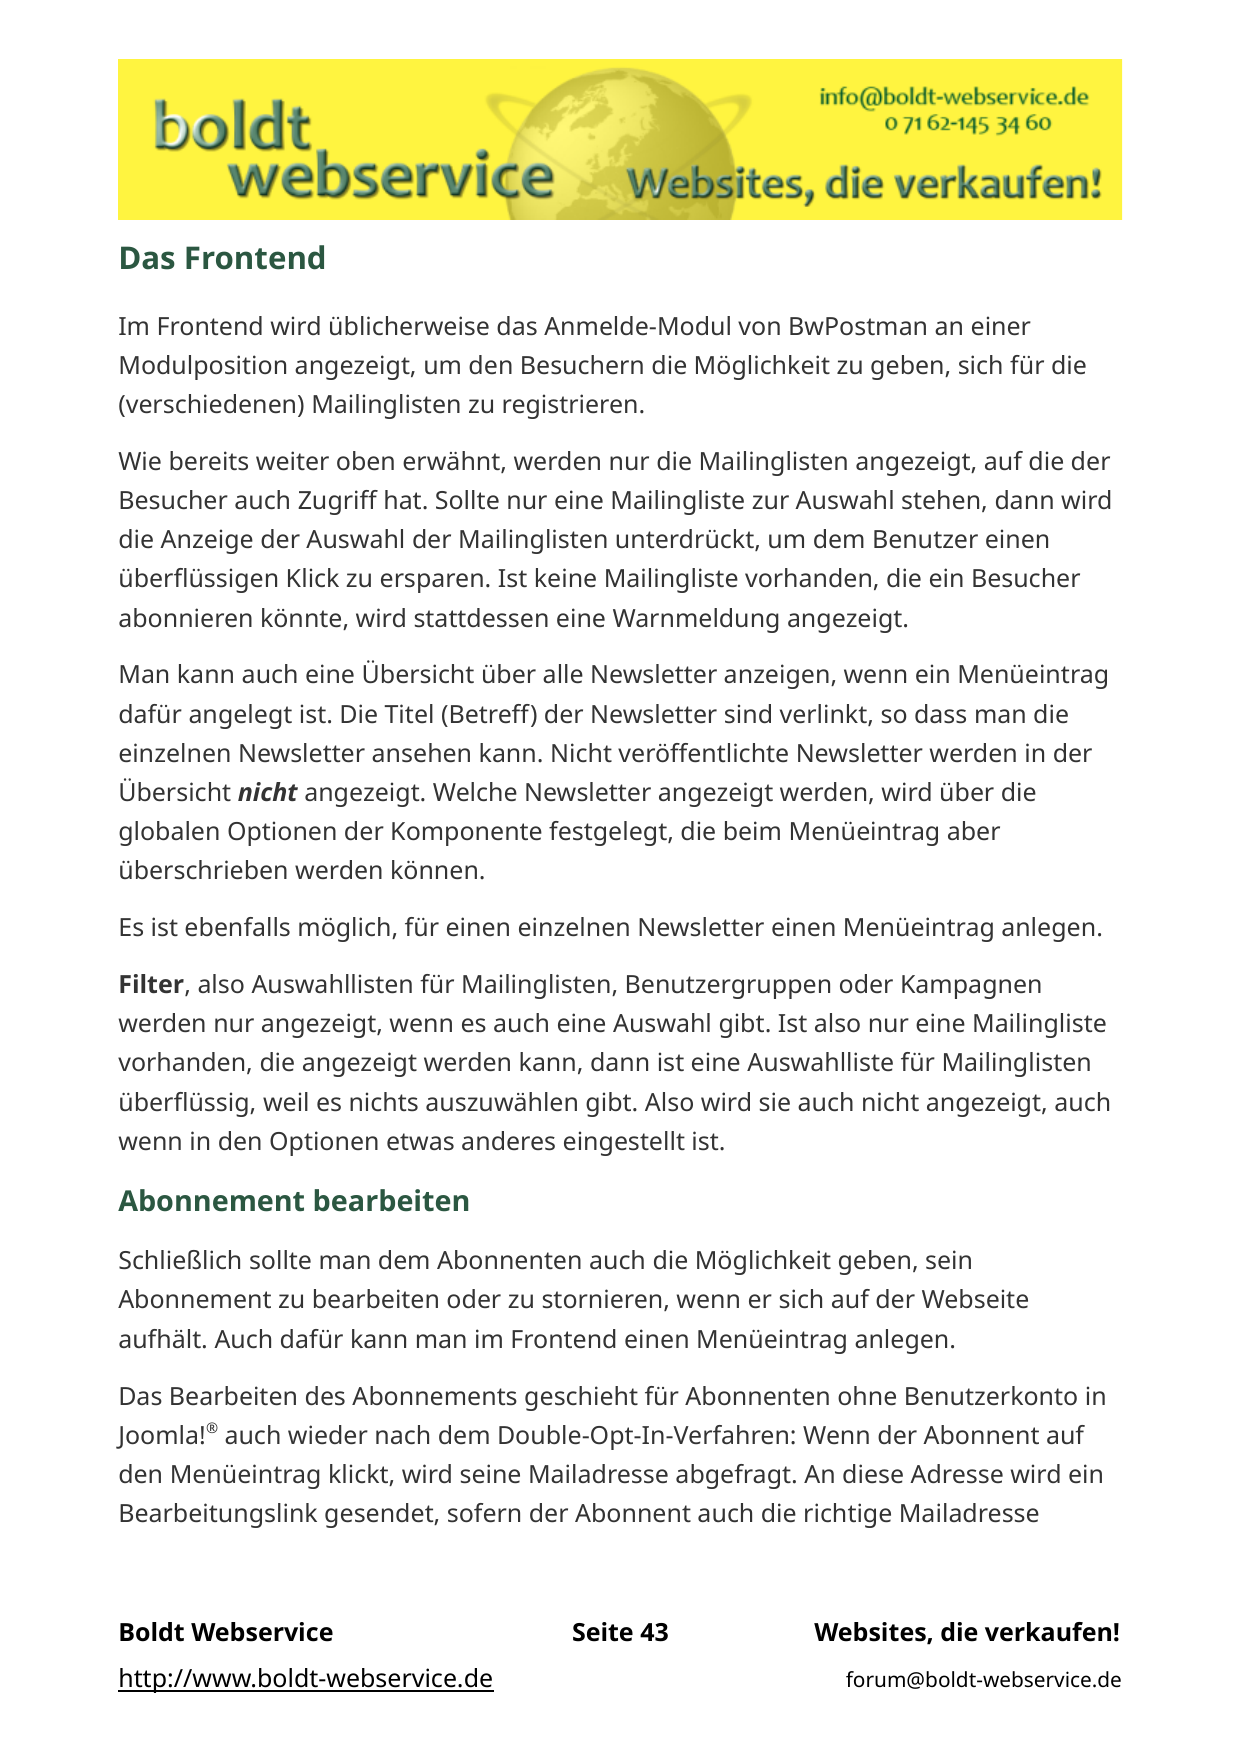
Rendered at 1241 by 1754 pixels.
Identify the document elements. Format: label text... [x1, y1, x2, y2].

text Das Bearbeiten des Abonnements geschieht für Abonnenten ohne Benutzerkonto in Joomla!® auch wieder nach dem Double-Opt-In-Verfahren: Wenn der Abonnent auf den Menüeintrag klickt, wird seine Mailadresse abgefragt. An diese Adresse wird ein Bearbeitungslink gesendet, sofern der Abonnent auch die richtige Mailadresse [118, 1378, 1122, 1530]
picture [118, 59, 1123, 220]
subtitle Das Frontend [118, 236, 1122, 279]
subtitle Abonnement bearbeiten [118, 1180, 1122, 1219]
text Es ist ebenfalls möglich, für einen einzelnen Newsletter einen Menüeintrag anlegen. [118, 910, 1122, 944]
text Man kann auch eine Übersicht über alle Newsletter anzeigen, wenn ein Menüeintrag dafür angelegt ist. Die Titel (Betreff) der Newsletter sind verlinkt, so dass man die einzelnen Newsletter ansehen kann. Nicht veröffentlichte Newsletter werden in der Übersicht nicht angezeigt. Welche Newsletter angezeigt werden, wird über die globalen Optionen der Komponente festgelegt, die beim Menüeintrag aber überschrieben werden können. [118, 657, 1122, 887]
text Wie bereits weiter oben erwähnt, werden nur die Mailinglisten angezeigt, auf die der Besucher auch Zugriff hat. Sollte nur eine Mailingliste zur Auswahl stehen, dann wird die Anzeige der Auswahl der Mailinglisten unterdrückt, um dem Benutzer einen überflüssigen Klick zu ersparen. Ist keine Mailingliste vorhanden, die ein Besucher abonnieren könnte, wird stattdessen eine Warnmeldung angezeigt. [118, 443, 1122, 634]
text Schließlich sollte man dem Abonnenten auch die Möglichkeit geben, sein Abonnement zu bearbeiten oder zu stornieren, wenn er sich auf der Webseite aufhält. Auch dafür kann man im Frontend einen Menüeintrag anlegen. [118, 1243, 1122, 1355]
text Filter, also Auswahllisten für Mailinglisten, Benutzergruppen oder Kampagnen werden nur angezeigt, wenn es auch eine Auswahl gibt. Ist also nur eine Mailingliste vorhanden, die angezeigt werden kann, dann ist eine Auswahlliste für Mailinglisten überflüssig, weil es nichts auszuwählen gibt. Also wird sie auch nicht angezeigt, auch wenn in den Optionen etwas anderes eingestellt ist. [118, 967, 1122, 1157]
text Im Frontend wird üblicherweise das Anmelde-Modul von BwPostman an einer Modulposition angezeigt, um den Besuchern die Möglichkeit zu geben, sich für die (verschiedenen) Mailinglisten zu registrieren. [118, 308, 1122, 421]
